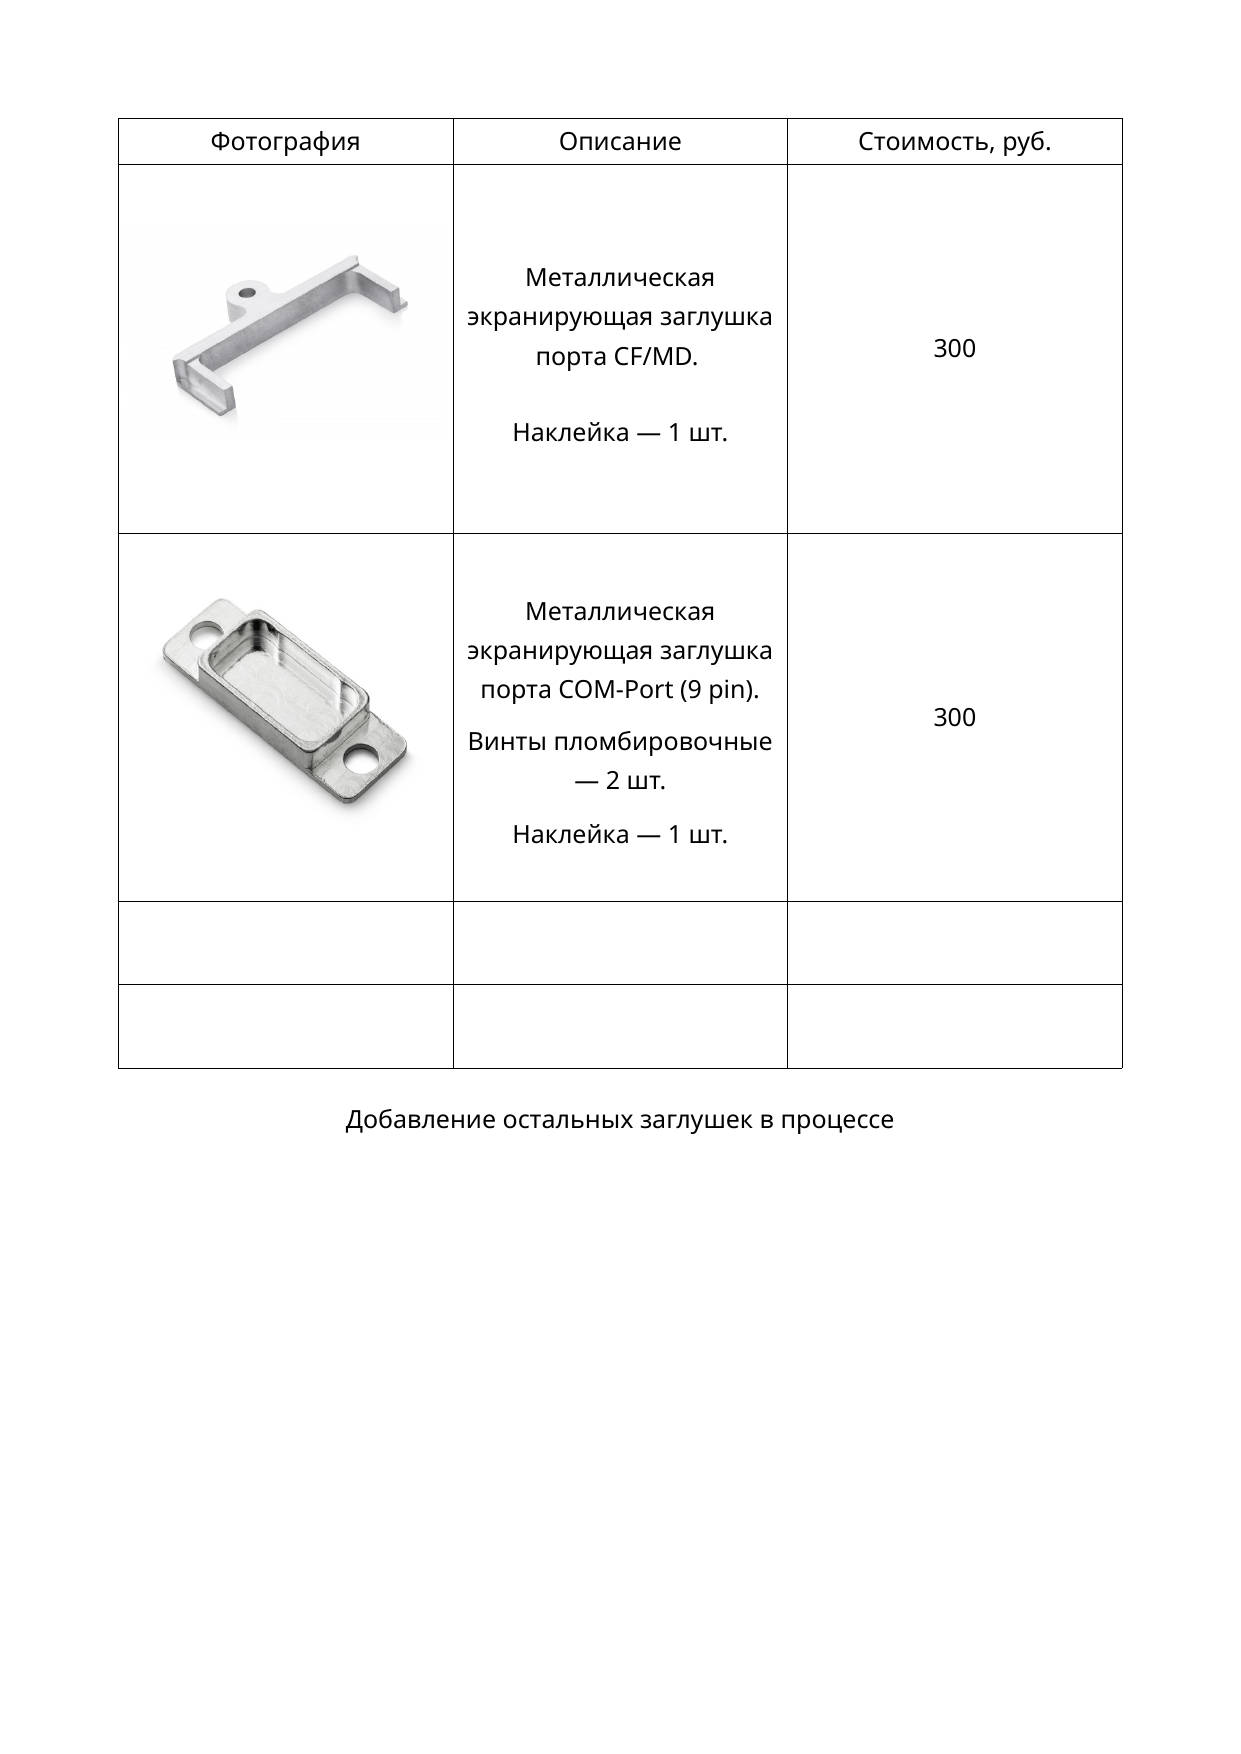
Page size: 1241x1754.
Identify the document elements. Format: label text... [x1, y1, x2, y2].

table_cell 300 [788, 534, 1122, 901]
table_header Фотография [119, 119, 453, 164]
table_cell [119, 902, 453, 984]
table_cell Металлическая экранирующая заглушка порта COM-Port (9 pin). Винты пломбировочные — 2 шт. Наклейка — 1 шт. [454, 534, 787, 901]
table_cell [454, 902, 787, 984]
table_cell [119, 165, 453, 532]
picture [123, 538, 447, 862]
table_cell [788, 985, 1122, 1067]
table_header Описание [454, 119, 787, 164]
text Добавление остальных заглушек в процессе [118, 1102, 1122, 1136]
picture [123, 169, 447, 493]
table_cell 300 [788, 165, 1122, 532]
table_cell [119, 534, 453, 901]
table_header Стоимость, руб. [788, 119, 1122, 164]
table_cell Металлическая экранирующая заглушка порта CF/MD. Наклейка — 1 шт. [454, 165, 787, 532]
table_cell [454, 985, 787, 1067]
table_cell [119, 985, 453, 1067]
table_cell [788, 902, 1122, 984]
